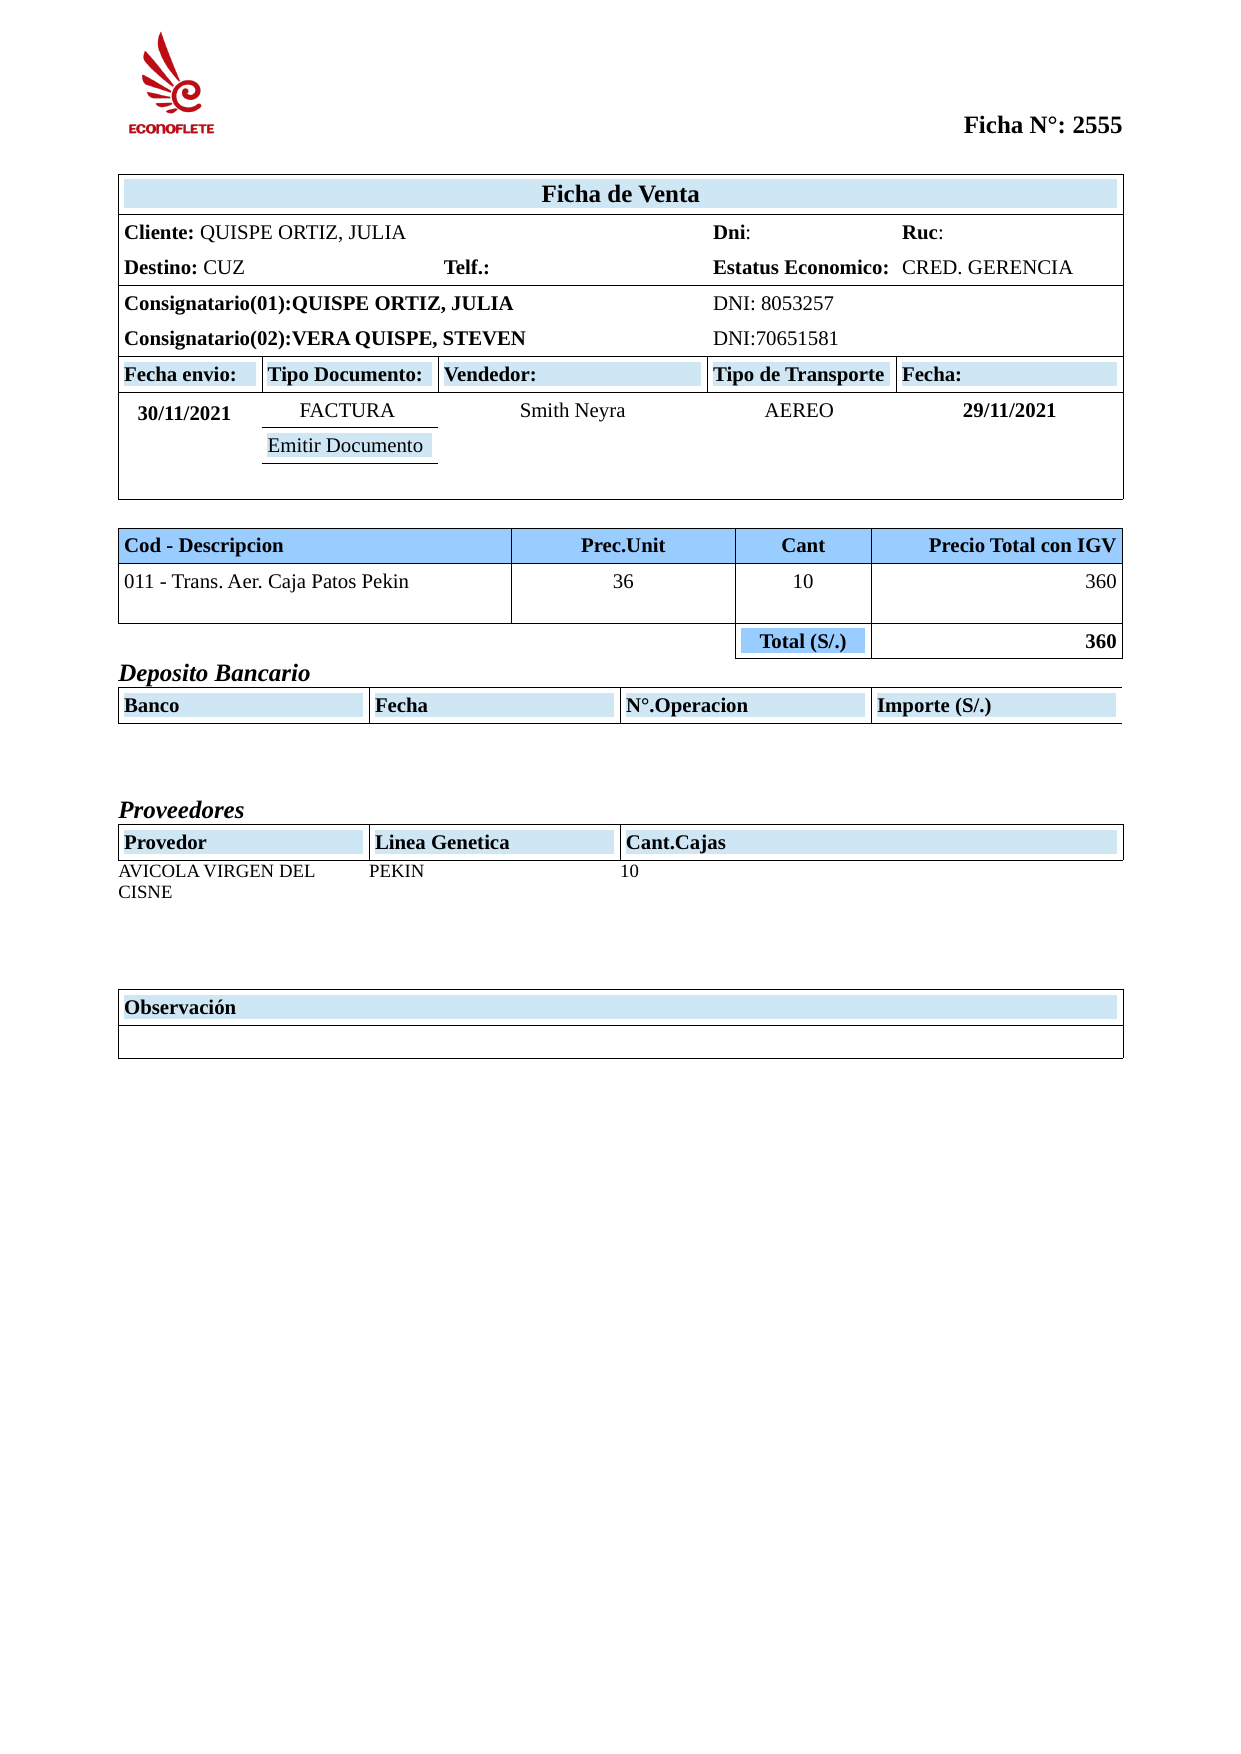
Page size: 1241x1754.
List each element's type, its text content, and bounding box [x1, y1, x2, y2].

table_header Banco [119, 688, 369, 723]
table_cell Emitir Documento [262, 428, 438, 463]
table_cell [871, 724, 1122, 747]
table_cell AVICOLA VIRGEN DEL CISNE [118, 861, 369, 903]
table_cell [871, 747, 1122, 771]
table_cell Fecha: [897, 357, 1123, 392]
table_cell 011 - Trans. Aer. Caja Patos Pekin [119, 564, 511, 623]
table_header Importe (S/.) [872, 688, 1122, 723]
table_header Provedor [119, 825, 369, 859]
table_header Fecha [370, 688, 620, 723]
table_cell [620, 946, 1123, 967]
table_cell Ruc: [896, 215, 1123, 249]
table_cell [620, 724, 871, 747]
table_cell Vendedor: [439, 357, 707, 392]
table_cell Fecha envio: [119, 357, 262, 392]
table_cell [262, 464, 438, 498]
table_cell PEKIN [369, 861, 620, 903]
table_header N°.Operacion [621, 688, 871, 723]
table_cell [871, 771, 1122, 795]
picture [118, 31, 225, 134]
table_header Prec.Unit [512, 529, 735, 563]
table_header Cant [736, 529, 871, 563]
table_cell [119, 1026, 1123, 1058]
table_cell [118, 903, 369, 924]
table_cell [620, 924, 1123, 946]
table_cell 30/11/2021 [119, 393, 262, 498]
table_header Linea Genetica [370, 825, 620, 859]
table_cell [511, 624, 735, 658]
table_cell Smith Neyra [438, 393, 707, 498]
table_header Ficha de Venta [119, 175, 1123, 214]
table_header Cod - Descripcion [119, 529, 511, 563]
table_cell [118, 624, 511, 658]
table_cell Estatus Economico: [707, 249, 896, 285]
table_header Observación [119, 990, 1123, 1024]
table_cell [620, 968, 1123, 989]
table_cell Destino: CUZ [119, 249, 438, 285]
table_cell Consignatario(01):QUISPE ORTIZ, JULIA [119, 286, 707, 321]
table_cell FACTURA [262, 393, 438, 427]
table_cell [369, 747, 620, 771]
table_cell CRED. GERENCIA [896, 249, 1123, 285]
table_cell 10 [620, 861, 1123, 903]
table_cell Cliente: QUISPE ORTIZ, JULIA [119, 215, 707, 249]
table_cell Tipo de Transporte [708, 357, 896, 392]
table_cell 29/11/2021 [896, 393, 1123, 498]
table_cell [118, 724, 369, 747]
table_cell [118, 747, 369, 771]
table_cell AEREO [707, 393, 896, 498]
table_header Cant.Cajas [621, 825, 1123, 859]
text Deposito Bancario [118, 658, 1122, 687]
table_cell 10 [736, 564, 871, 623]
table_cell [118, 924, 369, 946]
table_cell Total (S/.) [736, 624, 871, 658]
table_cell 360 [872, 564, 1122, 623]
table_cell 360 [872, 624, 1122, 658]
table_cell [369, 924, 620, 946]
table_cell [620, 903, 1123, 924]
table_cell 36 [512, 564, 735, 623]
table_cell [369, 771, 620, 795]
table_header Precio Total con IGV [872, 529, 1122, 563]
table_cell Tipo Documento: [263, 357, 438, 392]
table_cell [620, 771, 871, 795]
table_cell Telf.: [438, 249, 707, 285]
table_cell DNI: 8053257 [707, 286, 1123, 321]
table_cell DNI:70651581 [707, 321, 1123, 356]
table_cell [620, 747, 871, 771]
table_cell [118, 946, 369, 967]
table_cell Dni: [707, 215, 896, 249]
table_cell [369, 946, 620, 967]
table_cell [118, 968, 369, 989]
table_cell [118, 771, 369, 795]
table_cell [369, 903, 620, 924]
text Proveedores [118, 795, 1122, 824]
table_cell [369, 724, 620, 747]
table_cell [369, 968, 620, 989]
table_cell Consignatario(02):VERA QUISPE, STEVEN [119, 321, 707, 356]
